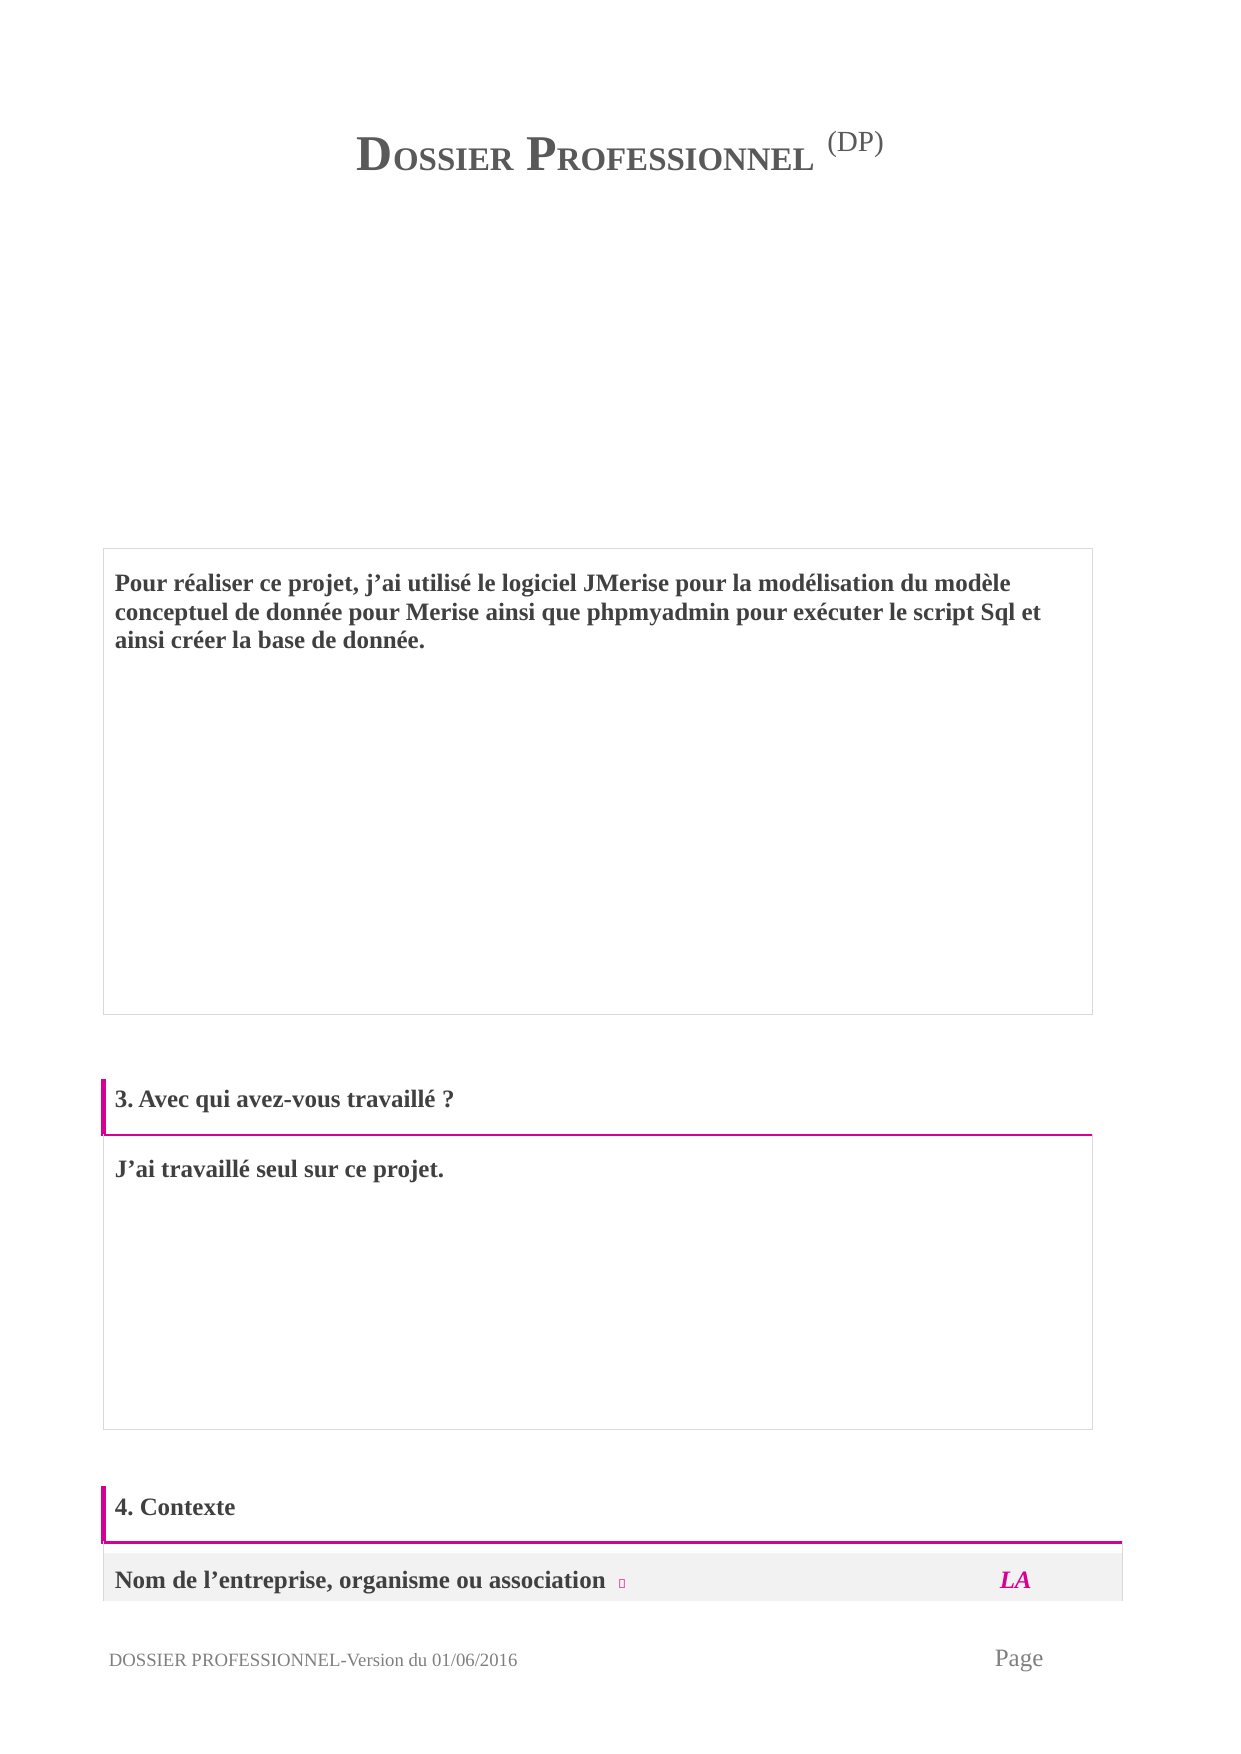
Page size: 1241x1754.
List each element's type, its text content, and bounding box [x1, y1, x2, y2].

table_cell [1092, 1014, 1122, 1078]
table_cell 4. Contexte [106, 1486, 1092, 1541]
table_cell [1092, 1486, 1122, 1541]
table_cell Nom de l’entreprise, organisme ou association  [104, 1553, 988, 1601]
table_cell LA [988, 1553, 1122, 1601]
table_cell [1093, 548, 1122, 1014]
table_cell 3. Avec qui avez-vous travaillé ? [106, 1079, 1092, 1134]
table_cell Pour réaliser ce projet, j’ai utilisé le logiciel JMerise pour la modélisation du modèle conceptuel de donnée pour Merise ainsi que phpmyadmin pour exécuter le script Sql et ainsi créer la base de donnée. [104, 549, 1092, 1014]
table_cell [1093, 1134, 1122, 1429]
table_cell [988, 1544, 1122, 1553]
table_cell [103, 1015, 1092, 1078]
table_cell J’ai travaillé seul sur ce projet. [104, 1136, 1092, 1429]
table_cell [1092, 1079, 1122, 1134]
table_cell [1092, 1429, 1122, 1486]
table_cell [103, 1430, 1092, 1486]
table_cell [104, 1544, 988, 1553]
